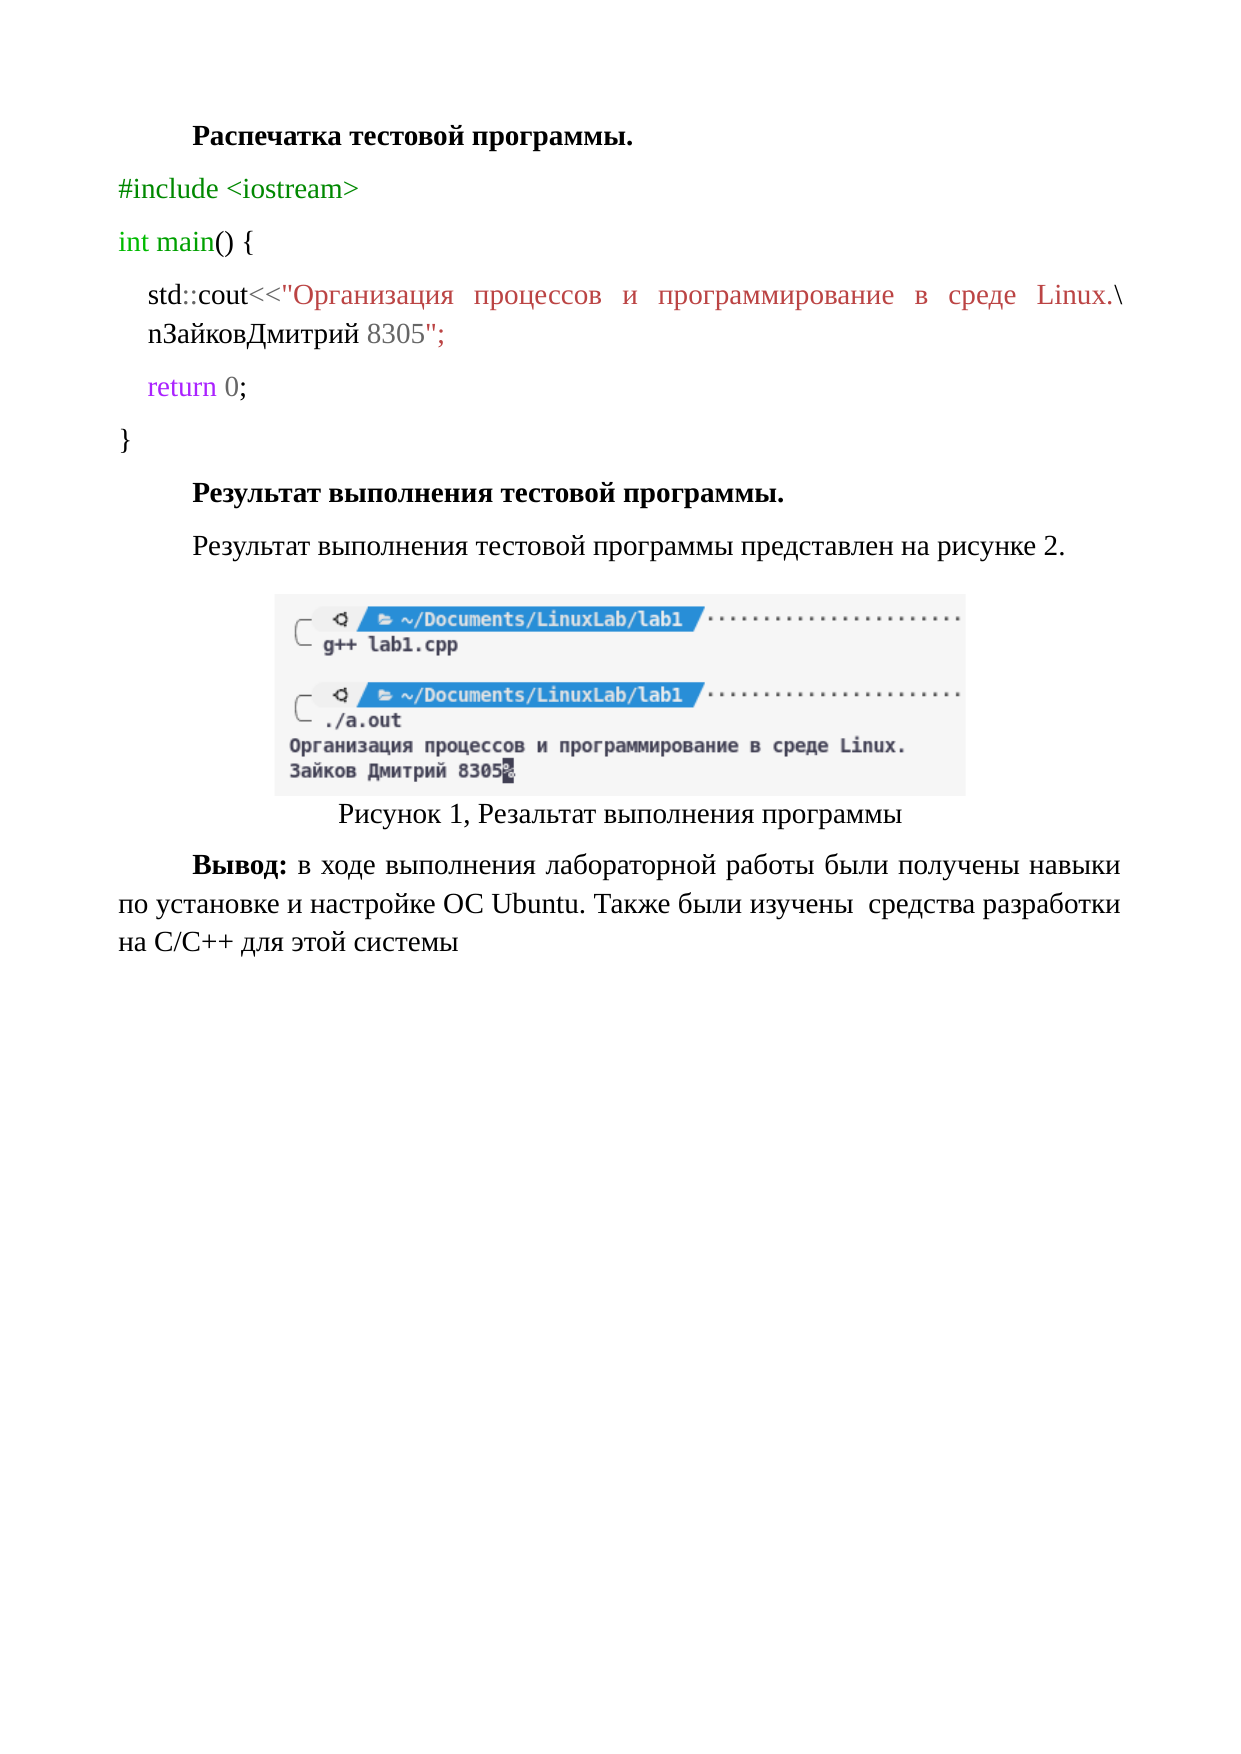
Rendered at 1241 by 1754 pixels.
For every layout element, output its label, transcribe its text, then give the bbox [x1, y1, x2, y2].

text Рисунок 1, Резальтат выполнения программы [274, 796, 966, 829]
text int main() { [118, 224, 1122, 258]
picture [274, 594, 966, 796]
text std::cout<<"Организация процессов и программирование в среде Linux.\nЗайковДмитрий 8305"; [148, 277, 1122, 349]
text } [118, 422, 1122, 456]
text #include <iostream> [118, 171, 1122, 205]
text return 0; [118, 369, 1122, 403]
text Вывод: в ходе выполнения лабораторной работы были получены навыки по установке и настройке ОС Ubuntu. Также были изучены средства разработки на С/С++ для этой системы [118, 847, 1122, 958]
text Результат выполнения тестовой программы представлен на рисунке 2. [118, 528, 1122, 562]
text Результат выполнения тестовой программы. [118, 475, 1122, 509]
text Распечатка тестовой программы. [118, 118, 1122, 152]
